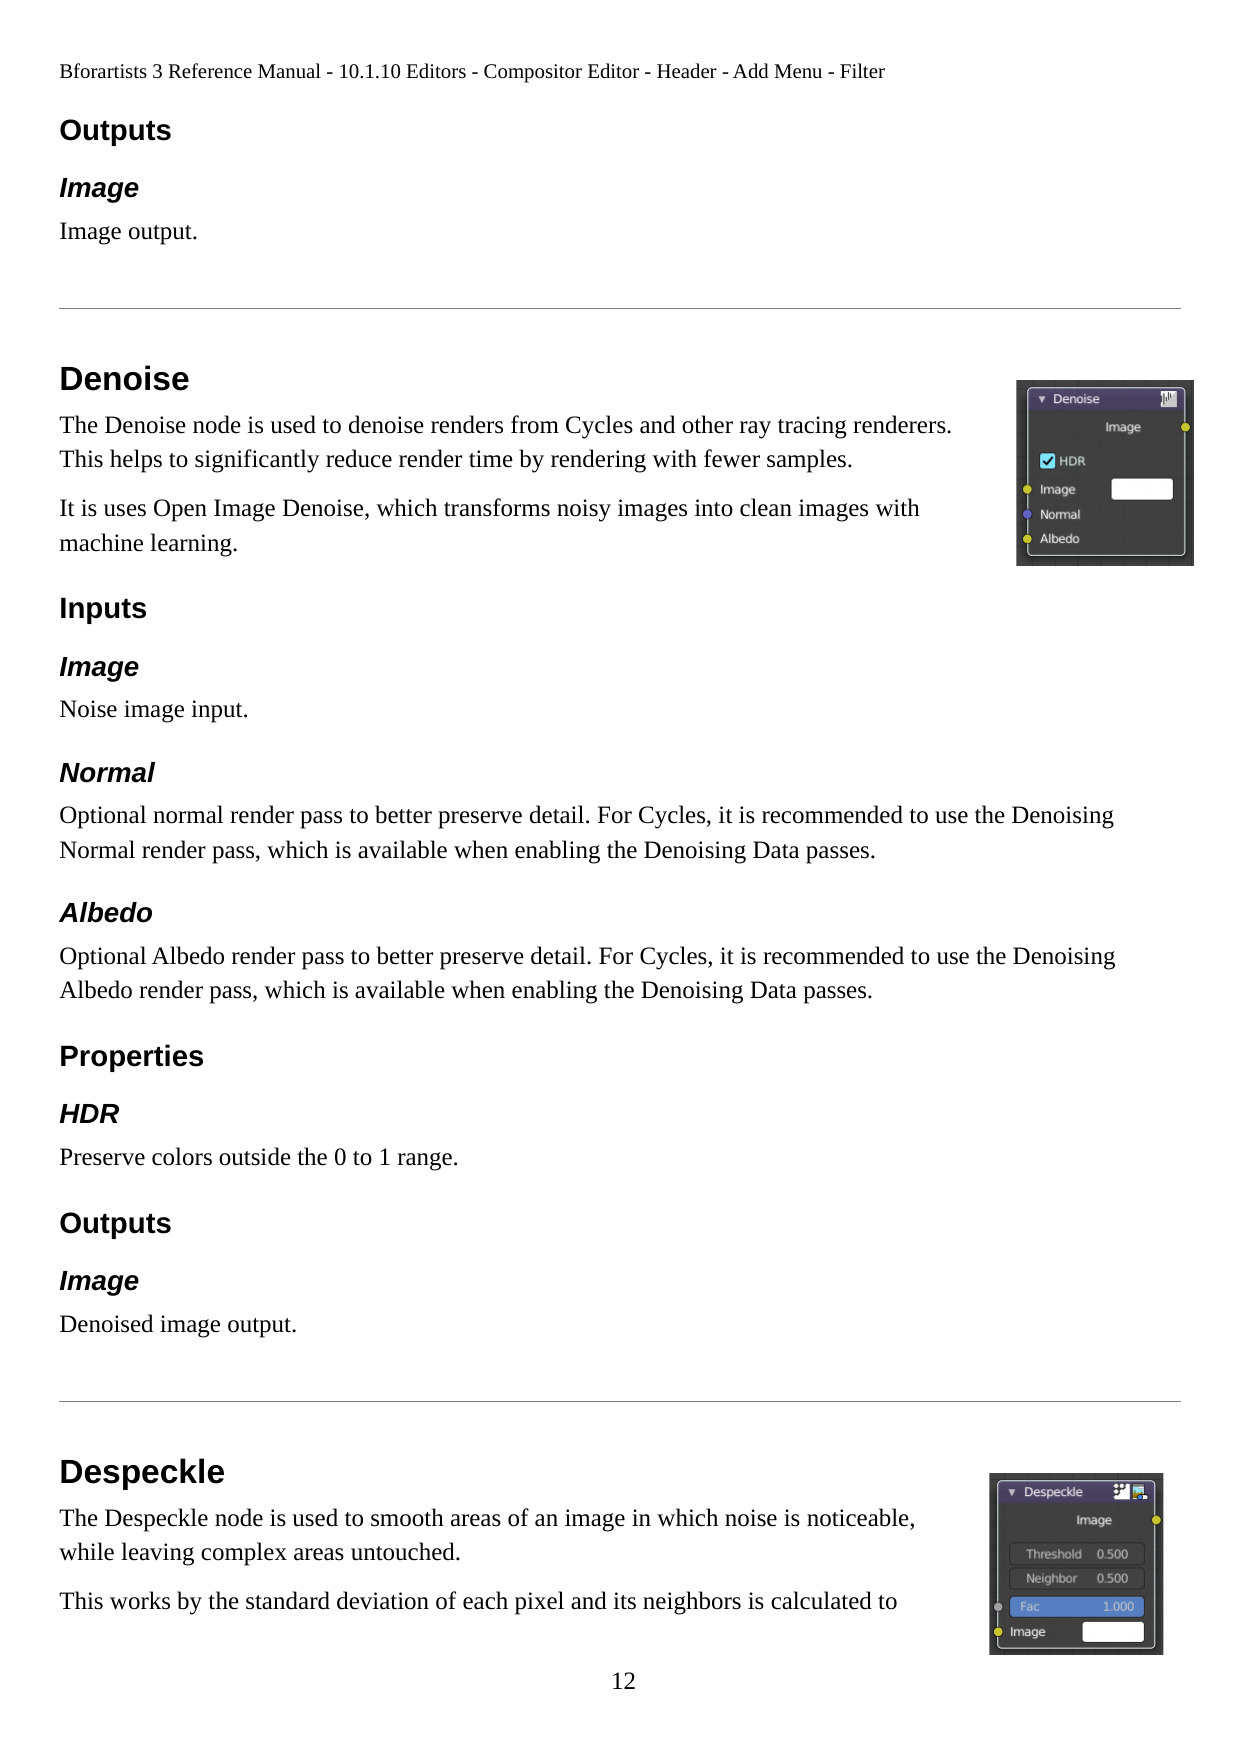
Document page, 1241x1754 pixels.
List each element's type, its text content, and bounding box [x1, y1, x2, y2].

subtitle Outputs [59, 1206, 1181, 1239]
subtitle Despeckle [59, 1452, 1181, 1490]
text Optional Albedo render pass to better preserve detail. For Cycles, it is recommended to use the Denoising Albedo render pass, which is available when enabling the Denoising Data passes. [59, 941, 1181, 1004]
picture [989, 1473, 1164, 1655]
subtitle HDR [59, 1098, 1181, 1129]
subtitle Image [59, 171, 1181, 203]
subtitle Image [59, 1264, 1181, 1296]
subtitle Albedo [59, 896, 1181, 928]
subtitle Image [59, 650, 1181, 682]
subtitle Outputs [59, 113, 1181, 146]
text The Denoise node is used to denoise renders from Cycles and other ray tracing renderers. This helps to significantly reduce render time by rendering with fewer samples. [59, 410, 1016, 473]
subtitle Denoise [59, 358, 1181, 397]
text Optional normal render pass to better preserve detail. For Cycles, it is recommended to use the Denoising Normal render pass, which is available when enabling the Denoising Data passes. [59, 800, 1181, 864]
text It is uses Open Image Denoise, which transforms noisy images into clean images with machine learning. [59, 493, 1016, 556]
text Noise image input. [59, 694, 1181, 723]
subtitle Normal [59, 756, 1181, 788]
picture [1016, 380, 1194, 566]
text Preserve colors outside the 0 to 1 range. [59, 1142, 1181, 1171]
subtitle Inputs [59, 591, 1181, 625]
text The Despeckle node is used to smooth areas of an image in which noise is noticeable, while leaving complex areas untouched. [59, 1503, 989, 1566]
text Image output. [59, 216, 1181, 244]
text This works by the standard deviation of each pixel and its neighbors is calculated to [59, 1586, 989, 1615]
text Denoised image output. [59, 1309, 1181, 1338]
subtitle Properties [59, 1039, 1181, 1073]
